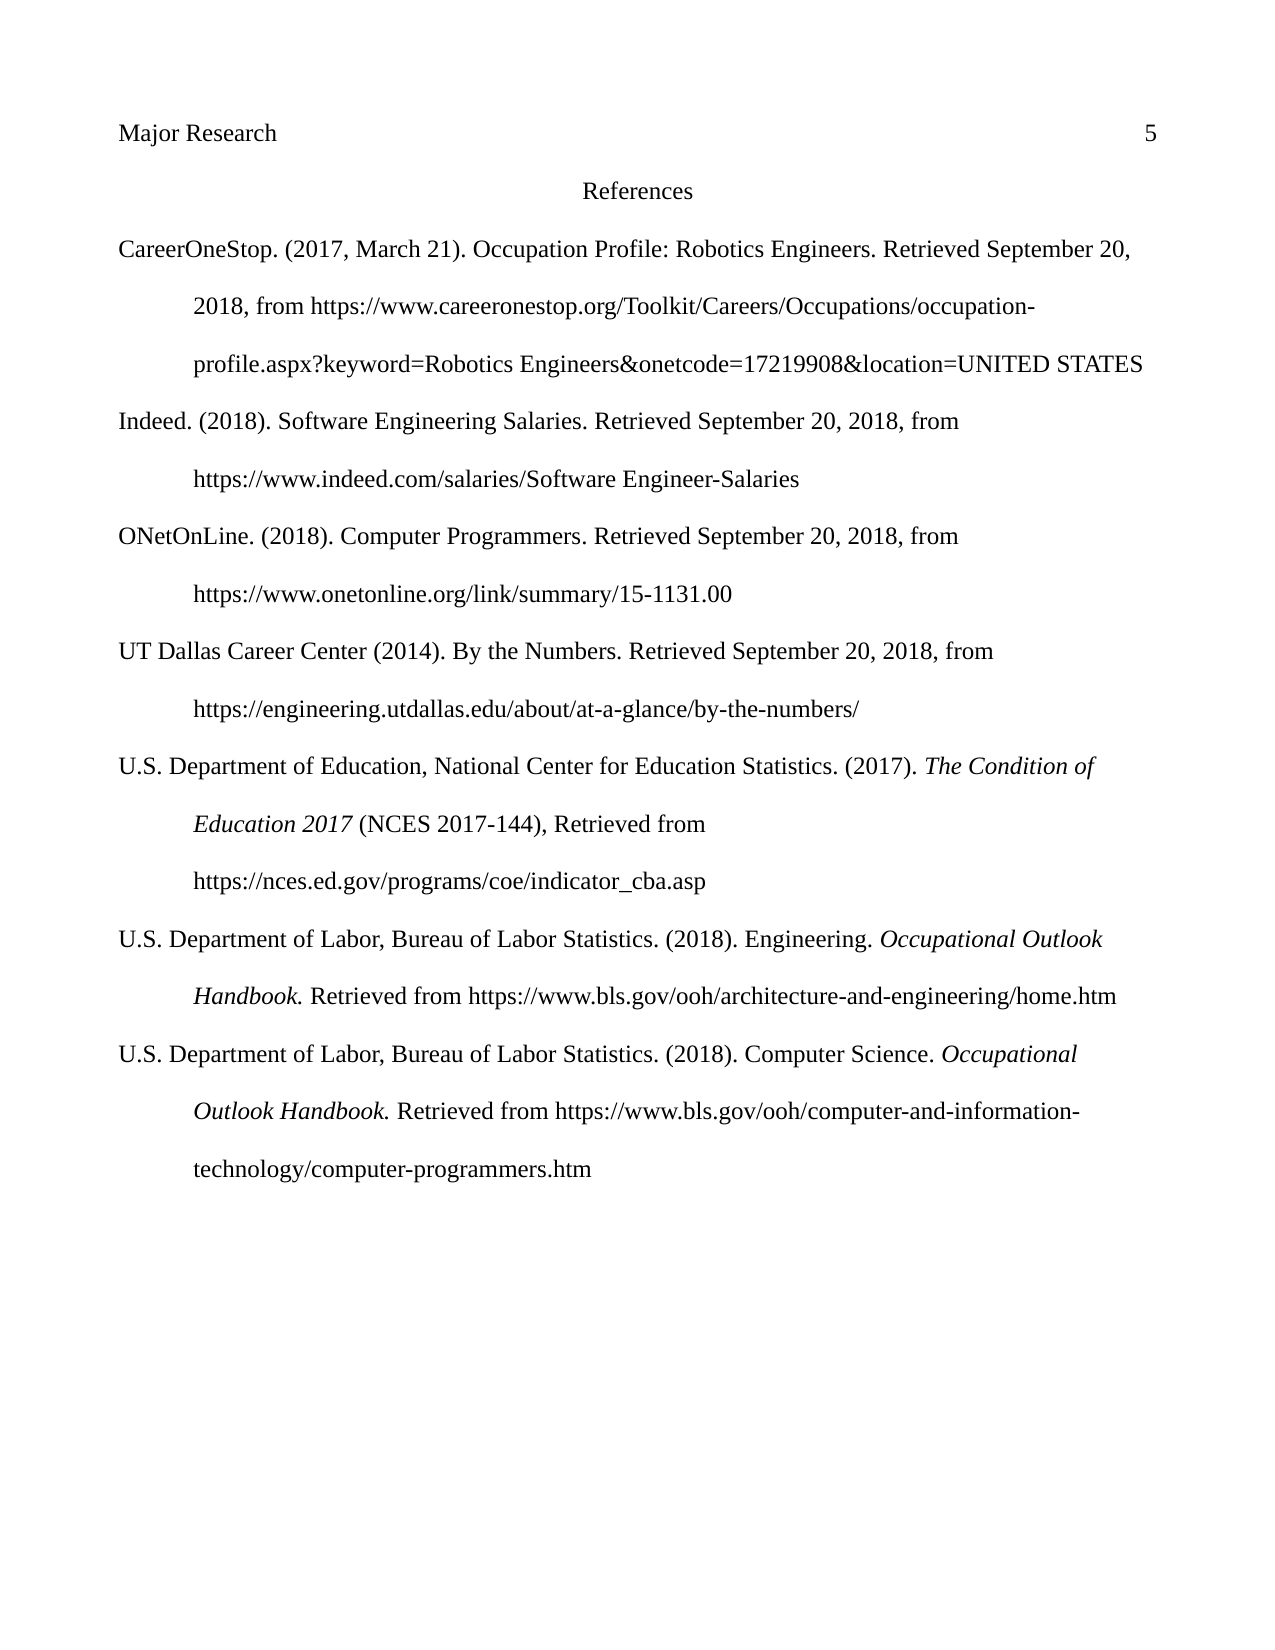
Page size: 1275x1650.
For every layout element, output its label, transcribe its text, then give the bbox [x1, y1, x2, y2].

text UT Dallas Career Center (2014). By the Numbers. Retrieved September 20, 2018, from https://engineering.utdallas.edu/about/at-a-glance/by-the-numbers/ [118, 636, 1157, 723]
text CareerOneStop. (2017, March 21). Occupation Profile: Robotics Engineers. Retrieved September 20, 2018, from https://www.careeronestop.org/Toolkit/Careers/Occupations/occupation-profile.aspx?keyword=Robotics Engineers&onetcode=17219908&location=UNITED STATES [118, 234, 1157, 378]
text Indeed. (2018). Software Engineering Salaries. Retrieved September 20, 2018, from https://www.indeed.com/salaries/Software Engineer-Salaries [118, 406, 1157, 493]
text References [118, 176, 1157, 205]
text U.S. Department of Labor, Bureau of Labor Statistics. (2018). Engineering. Occupational Outlook Handbook. Retrieved from https://www.bls.gov/ooh/architecture-and-engineering/home.htm [118, 924, 1157, 1010]
text U.S. Department of Labor, Bureau of Labor Statistics. (2018). Computer Science. Occupational Outlook Handbook. Retrieved from https://www.bls.gov/ooh/computer-and-information-technology/computer-programmers.htm [118, 1039, 1157, 1183]
text U.S. Department of Education, National Center for Education Statistics. (2017). The Condition of Education 2017 (NCES 2017-144), Retrieved from https://nces.ed.gov/programs/coe/indicator_cba.asp [118, 751, 1157, 895]
text ONetOnLine. (2018). Computer Programmers. Retrieved September 20, 2018, from https://www.onetonline.org/link/summary/15-1131.00 [118, 521, 1157, 608]
